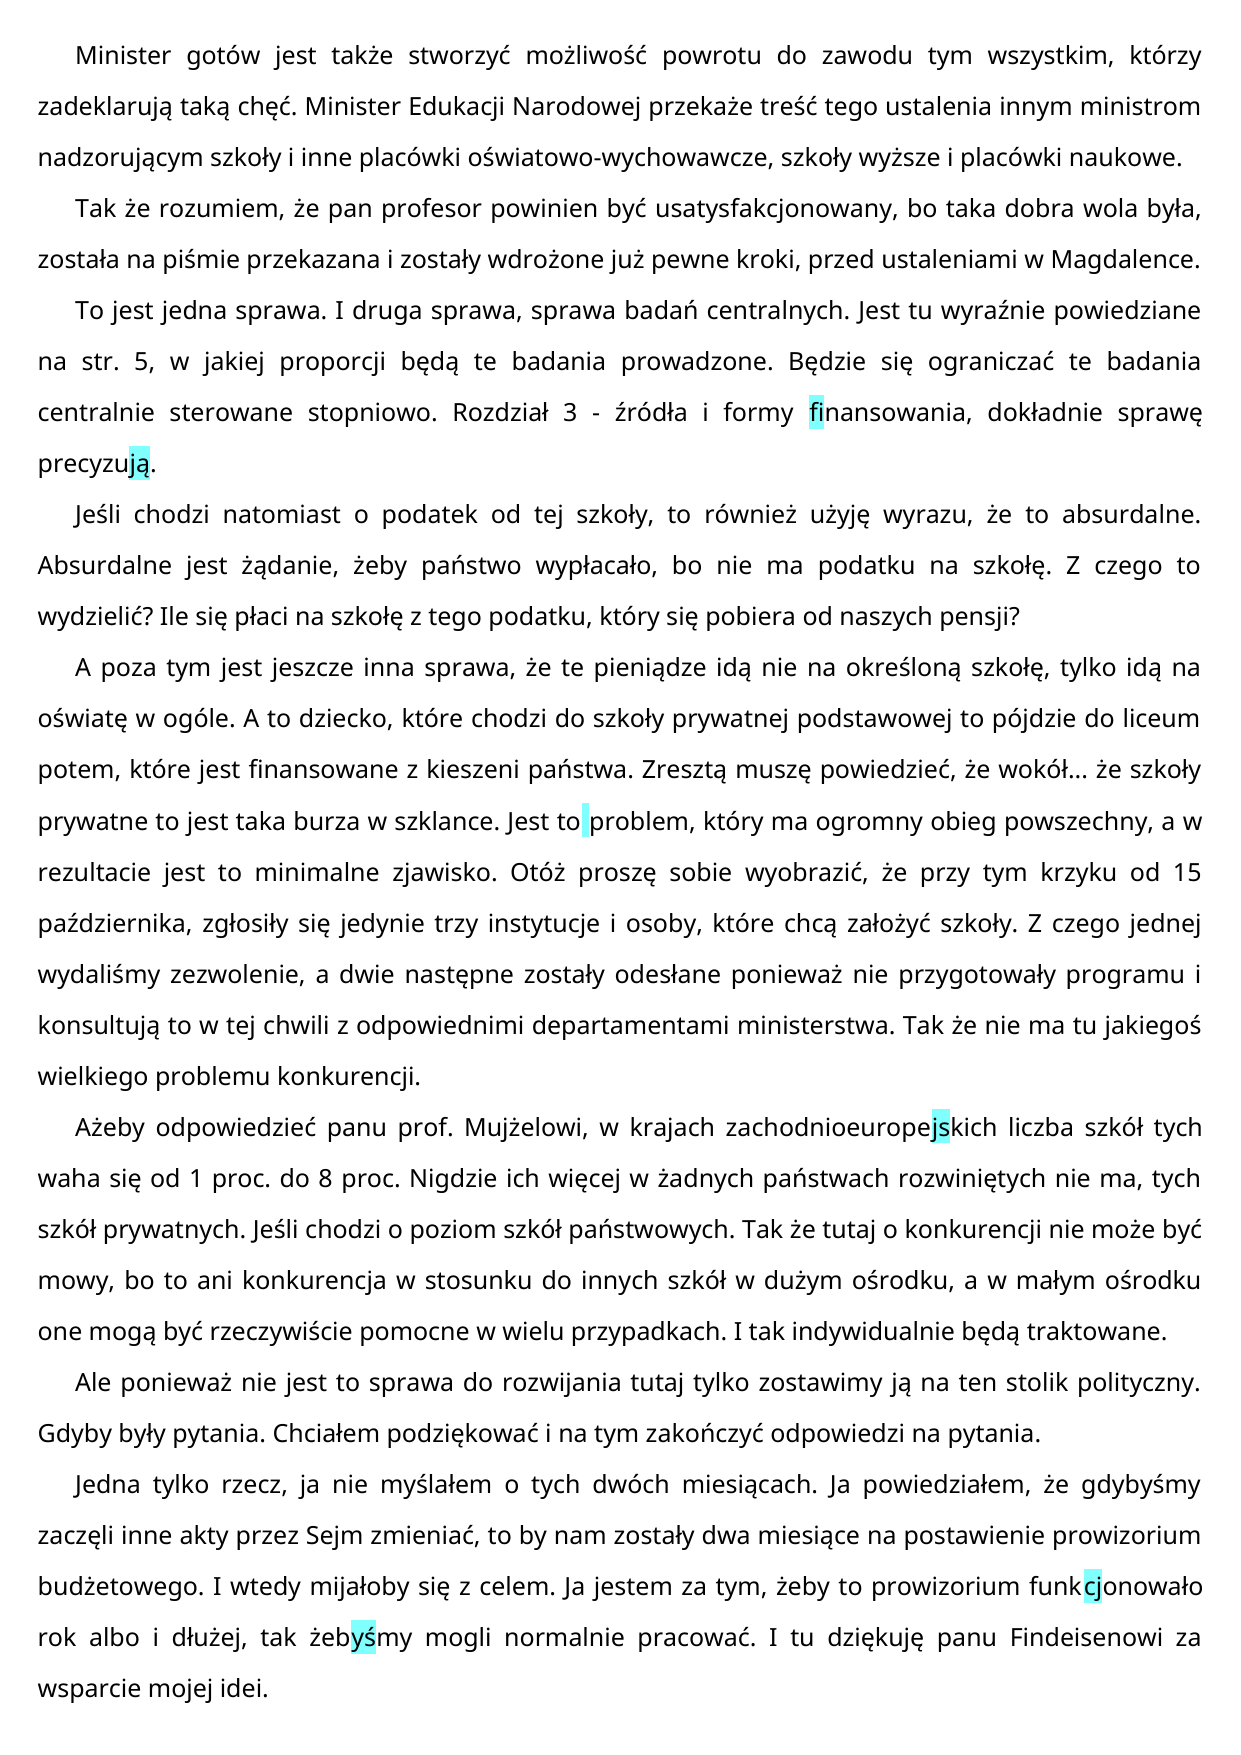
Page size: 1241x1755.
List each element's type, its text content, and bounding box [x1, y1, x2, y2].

text Jeśli chodzi natomiast o podatek od tej szkoły, to również użyję wyrazu, że to absurdalne. Absurdalne jest żądanie, żeby państwo wypłacało, bo nie ma podatku na szkołę. Z czego to wydzielić? Ile się płaci na szkołę z tego podatku, który się pobiera od naszych pensji? [37, 497, 1203, 633]
text Ażeby odpowiedzieć panu prof. Mujżelowi, w krajach zachodnioeuropejskich liczba szkół tych waha się od 1 proc. do 8 proc. Nigdzie ich więcej w żadnych państwach rozwiniętych nie ma, tych szkół prywatnych. Jeśli chodzi o poziom szkół państwowych. Tak że tutaj o konkurencji nie może być mowy, bo to ani konkurencja w stosunku do innych szkół w dużym ośrodku, a w małym ośrodku one mogą być rzeczywiście pomocne w wielu przypadkach. I tak indywidualnie będą traktowane. [37, 1109, 1203, 1348]
text Ale ponieważ nie jest to sprawa do rozwijania tutaj tylko zostawimy ją na ten stolik polityczny. Gdyby były pytania. Chciałem podziękować i na tym zakończyć odpowiedzi na pytania. [37, 1364, 1203, 1450]
text Minister gotów jest także stworzyć możliwość powrotu do zawodu tym wszystkim, którzy zadeklarują taką chęć. Minister Edukacji Narodowej przekaże treść tego ustalenia innym ministrom nadzorującym szkoły i inne placówki oświatowo-wychowawcze, szkoły wyższe i placówki naukowe. [37, 37, 1203, 174]
text A poza tym jest jeszcze inna sprawa, że te pieniądze idą nie na określoną szkołę, tylko idą na oświatę w ogóle. A to dziecko, które chodzi do szkoły prywatnej podstawowej to pójdzie do liceum potem, które jest finansowane z kieszeni państwa. Zresztą muszę powiedzieć, że wokół... że szkoły prywatne to jest taka burza w szklance. Jest to problem, który ma ogromny obieg powszechny, a w rezultacie jest to minimalne zjawisko. Otóż proszę sobie wyobrazić, że przy tym krzyku od 15 października, zgłosiły się jedynie trzy instytucje i osoby, które chcą założyć szkoły. Z czego jednej wydaliśmy zezwolenie, a dwie następne zostały odesłane ponieważ nie przygotowały programu i konsultują to w tej chwili z odpowiednimi departamentami ministerstwa. Tak że nie ma tu jakiegoś wielkiego problemu konkurencji. [37, 650, 1203, 1092]
text To jest jedna sprawa. I druga sprawa, sprawa badań centralnych. Jest tu wyraźnie powiedziane na str. 5, w jakiej proporcji będą te badania prowadzone. Będzie się ograniczać te badania centralnie sterowane stopniowo. Rozdział 3 - źródła i formy finansowania, dokładnie sprawę precyzują. [37, 293, 1203, 480]
text Jedna tylko rzecz, ja nie myślałem o tych dwóch miesiącach. Ja powiedziałem, że gdybyśmy zaczęli inne akty przez Sejm zmieniać, to by nam zostały dwa miesiące na postawienie prowizorium budżetowego. I wtedy mijałoby się z celem. Ja jestem za tym, żeby to prowizorium funkcjonowało rok albo i dłużej, tak żebyśmy mogli normalnie pracować. I tu dziękuję panu Findeisenowi za wsparcie mojej idei. [37, 1467, 1203, 1705]
text Tak że rozumiem, że pan profesor powinien być usatysfakcjonowany, bo taka dobra wola była, została na piśmie przekazana i zostały wdrożone już pewne kroki, przed ustaleniami w Magdalence. [37, 191, 1203, 276]
